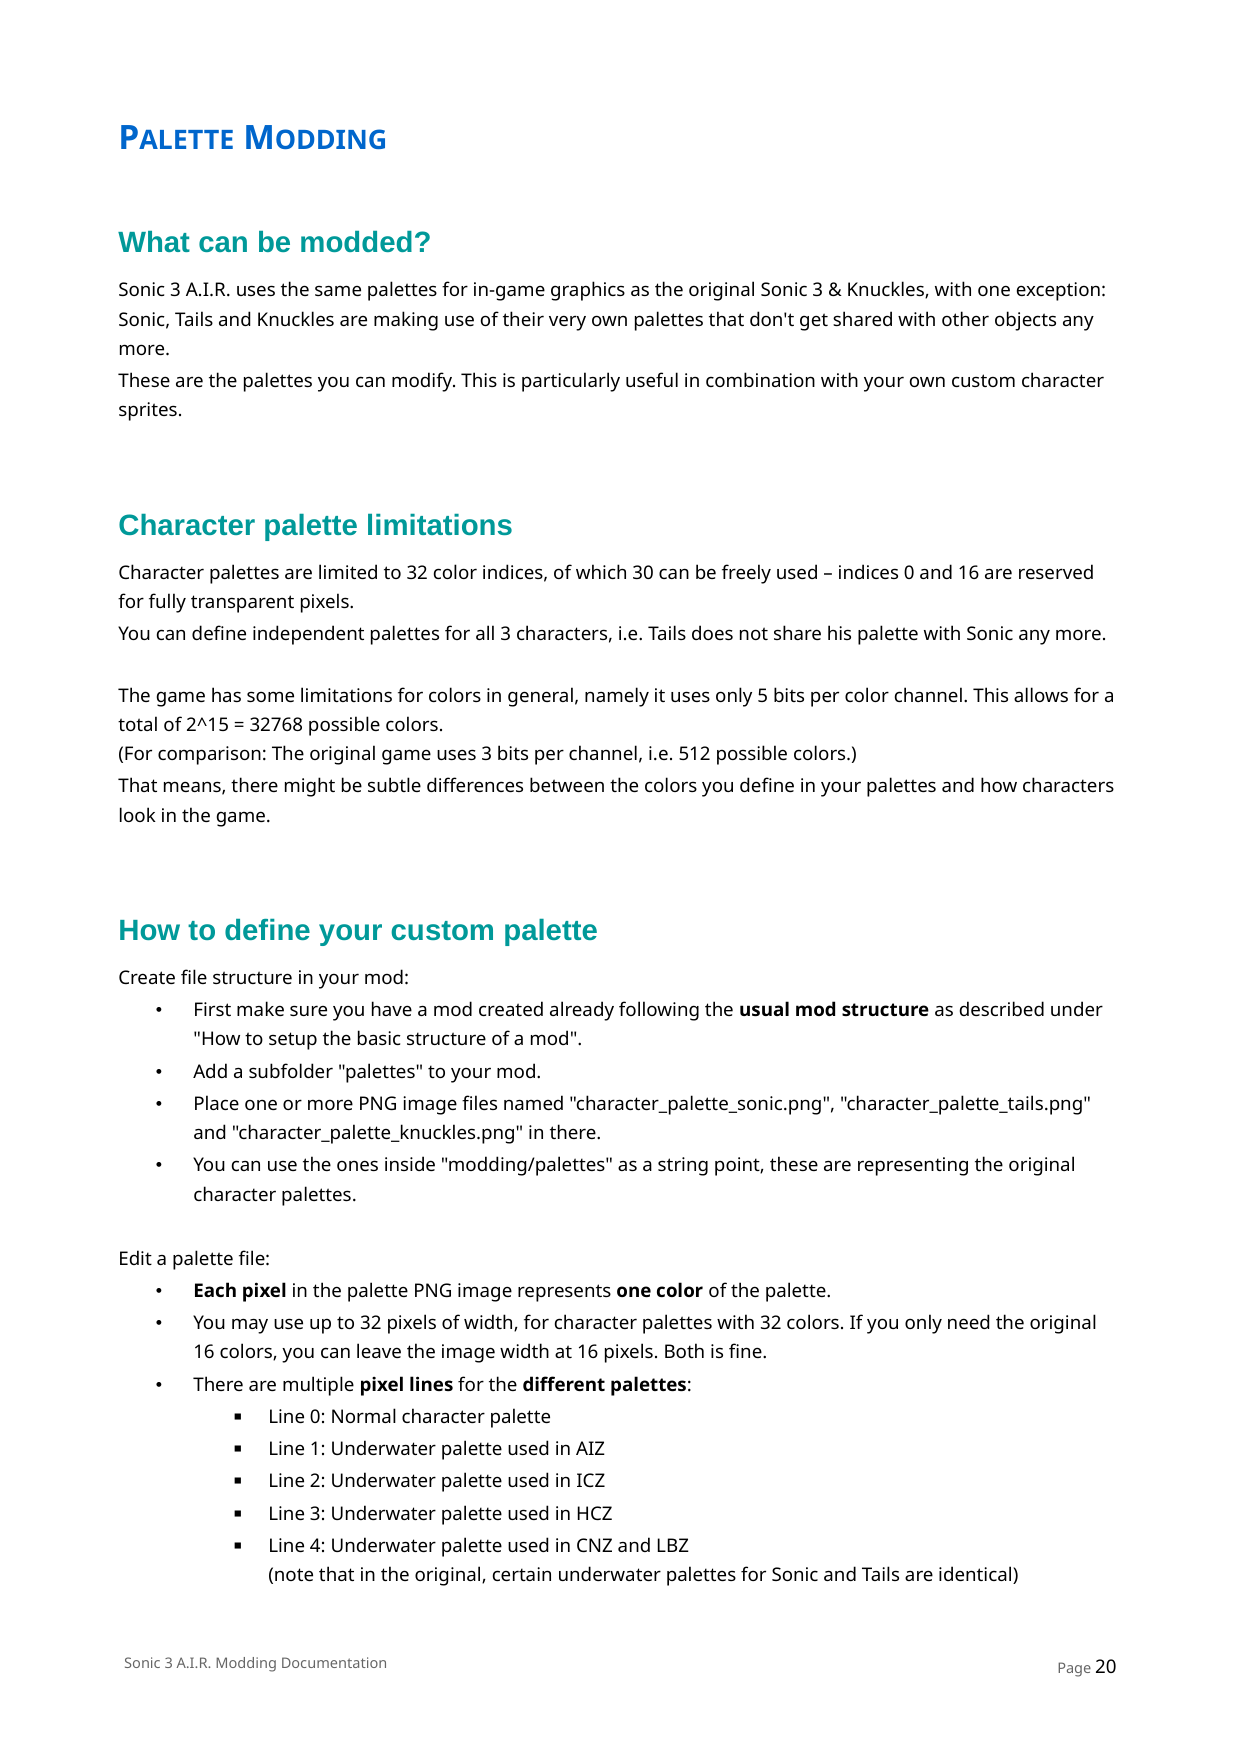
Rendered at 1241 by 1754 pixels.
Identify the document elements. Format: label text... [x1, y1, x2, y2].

text Create file structure in your mod: [118, 964, 1122, 990]
text Sonic 3 A.I.R. uses the same palettes for in-game graphics as the original Sonic 3 & Knuckles, with one exception: Sonic, Tails and Knuckles are making use of their very own palettes that don't get shared with other objects any more. [118, 277, 1122, 361]
list Place one or more PNG image files named "character_palette_sonic.png", "character_palette_tails.png" and "character_palette_knuckles.png" in there. [156, 1090, 1122, 1145]
list Add a subfolder "palettes" to your mod. [156, 1058, 1122, 1083]
text These are the palettes you can modify. This is particularly useful in combination with your own custom character sprites. [118, 367, 1122, 422]
subtitle How to define your custom palette [118, 913, 1122, 947]
list First make sure you have a mod created already following the usual mod structure as described under "How to setup the basic structure of a mod". [156, 996, 1122, 1051]
list Line 4: Underwater palette used in CNZ and LBZ (note that in the original, certain underwater palettes for Sonic and Tails are identical) [231, 1532, 1122, 1587]
list There are multiple pixel lines for the different palettes: [156, 1371, 1122, 1397]
list Line 2: Underwater palette used in ICZ [231, 1468, 1122, 1493]
text The game has some limitations for colors in general, namely it uses only 5 bits per color channel. This allows for a total of 2^15 = 32768 possible colors. (For comparison: The original game uses 3 bits per channel, i.e. 512 possible colors.) [118, 682, 1122, 766]
subtitle What can be modded? [118, 225, 1122, 259]
list Line 1: Underwater palette used in AIZ [231, 1435, 1122, 1461]
text Character palettes are limited to 32 color indices, of which 30 can be freely used – indices 0 and 16 are reserved for fully transparent pixels. [118, 559, 1122, 614]
list Line 0: Normal character palette [231, 1403, 1122, 1429]
list You can use the ones inside "modding/palettes" as a string point, these are representing the original character palettes. [156, 1152, 1122, 1206]
text Edit a palette file: [118, 1245, 1122, 1271]
subtitle Character palette limitations [118, 508, 1122, 541]
list Each pixel in the palette PNG image represents one color of the palette. [156, 1277, 1122, 1303]
list Line 3: Underwater palette used in HCZ [231, 1500, 1122, 1525]
text You can define independent palettes for all 3 characters, i.e. Tails does not share his palette with Sonic any more. [118, 620, 1122, 675]
list You may use up to 32 pixels of width, for character palettes with 32 colors. If you only need the original 16 colors, you can leave the image width at 16 pixels. Both is fine. [156, 1309, 1122, 1364]
subtitle Palette Modding [118, 113, 1122, 159]
text That means, there might be subtle differences between the colors you define in your palettes and how characters look in the game. [118, 773, 1122, 827]
